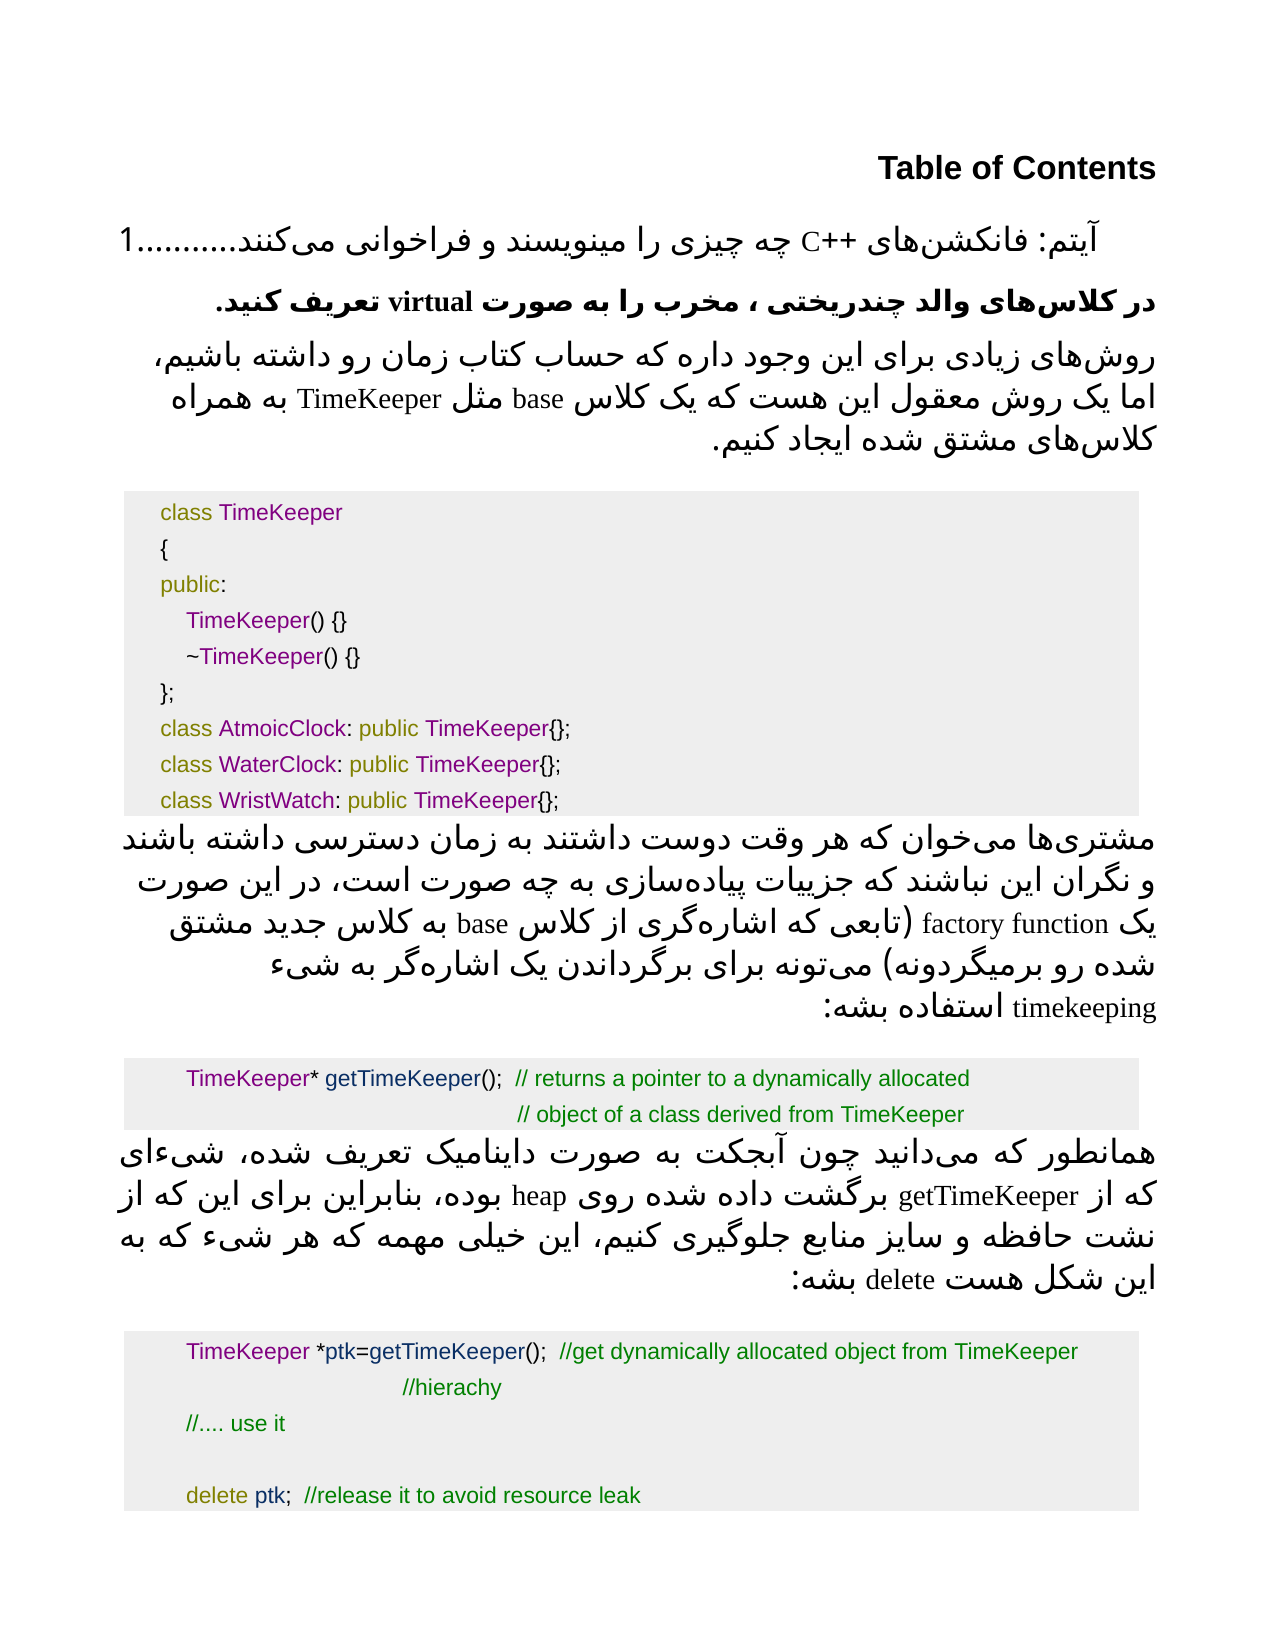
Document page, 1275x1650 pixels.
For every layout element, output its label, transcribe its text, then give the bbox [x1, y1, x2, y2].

text class WaterClock: public TimeKeeper{}; [124, 743, 1139, 779]
text class TimeKeeper [124, 491, 1139, 527]
text public: [124, 563, 1139, 599]
text روش‌های زیادی برای این وجود داره که حساب کتاب زمان رو داشته باشیم، اما یک روش معقول این هست که یک کلاس base مثل TimeKeeper به همراه کلاس‌های مشتق شده ایجاد کنیم. [118, 333, 1157, 459]
text TimeKeeper *ptk=getTimeKeeper(); //get dynamically allocated object from TimeKeeper [124, 1331, 1139, 1367]
text ~TimeKeeper() {} [124, 635, 1139, 671]
text همانطور که می‌دانید چون آبجکت به صورت داینامیک تعریف شده، شیء‌ای که از getTimeKeeper برگشت داده شده روی heap بوده، بنابراین برای این که از نشت حافظه و سایز منابع جلوگیری کنیم، این خیلی مهمه که هر شیء‌ که به این شکل هست delete بشه: [118, 1130, 1157, 1298]
text { [124, 527, 1139, 563]
text //.... use it [124, 1403, 1139, 1439]
text TimeKeeper* getTimeKeeper(); // returns a pointer to a dynamically allocated [124, 1058, 1139, 1094]
subtitle Table of Contents [118, 143, 1157, 188]
text مشتری‌‌ها می‌خوان که هر وقت دوست داشتند به زمان دسترسی داشته باشند و نگران این نباشند که جزییات پیاده‌سازی به چه صورت است، در این صورت یک factory function (تابعی که اشاره‌گری از کلاس base به کلاس جدید مشتق شده رو برمیگردونه) می‌تونه برای برگرداندن یک اشاره‌گر به شیء timekeeping استفاده بشه: [118, 816, 1157, 1026]
text //hierachy [124, 1367, 1139, 1403]
text آیتم: فانکشن‌های ++C چه چیزی را مینویسند و فراخوانی می‌کنند. 1 [118, 216, 1098, 261]
subtitle در کلاس‌های والد چندریختی ، مخرب را به صورت virtual تعریف کنید. [118, 275, 1157, 320]
text class AtmoicClock: public TimeKeeper{}; [124, 707, 1139, 743]
text // object of a class derived from TimeKeeper [124, 1094, 1139, 1130]
text delete ptk; //release it to avoid resource leak [124, 1475, 1139, 1511]
text TimeKeeper() {} [124, 599, 1139, 635]
text class WristWatch: public TimeKeeper{}; [124, 779, 1139, 816]
text }; [124, 671, 1139, 707]
